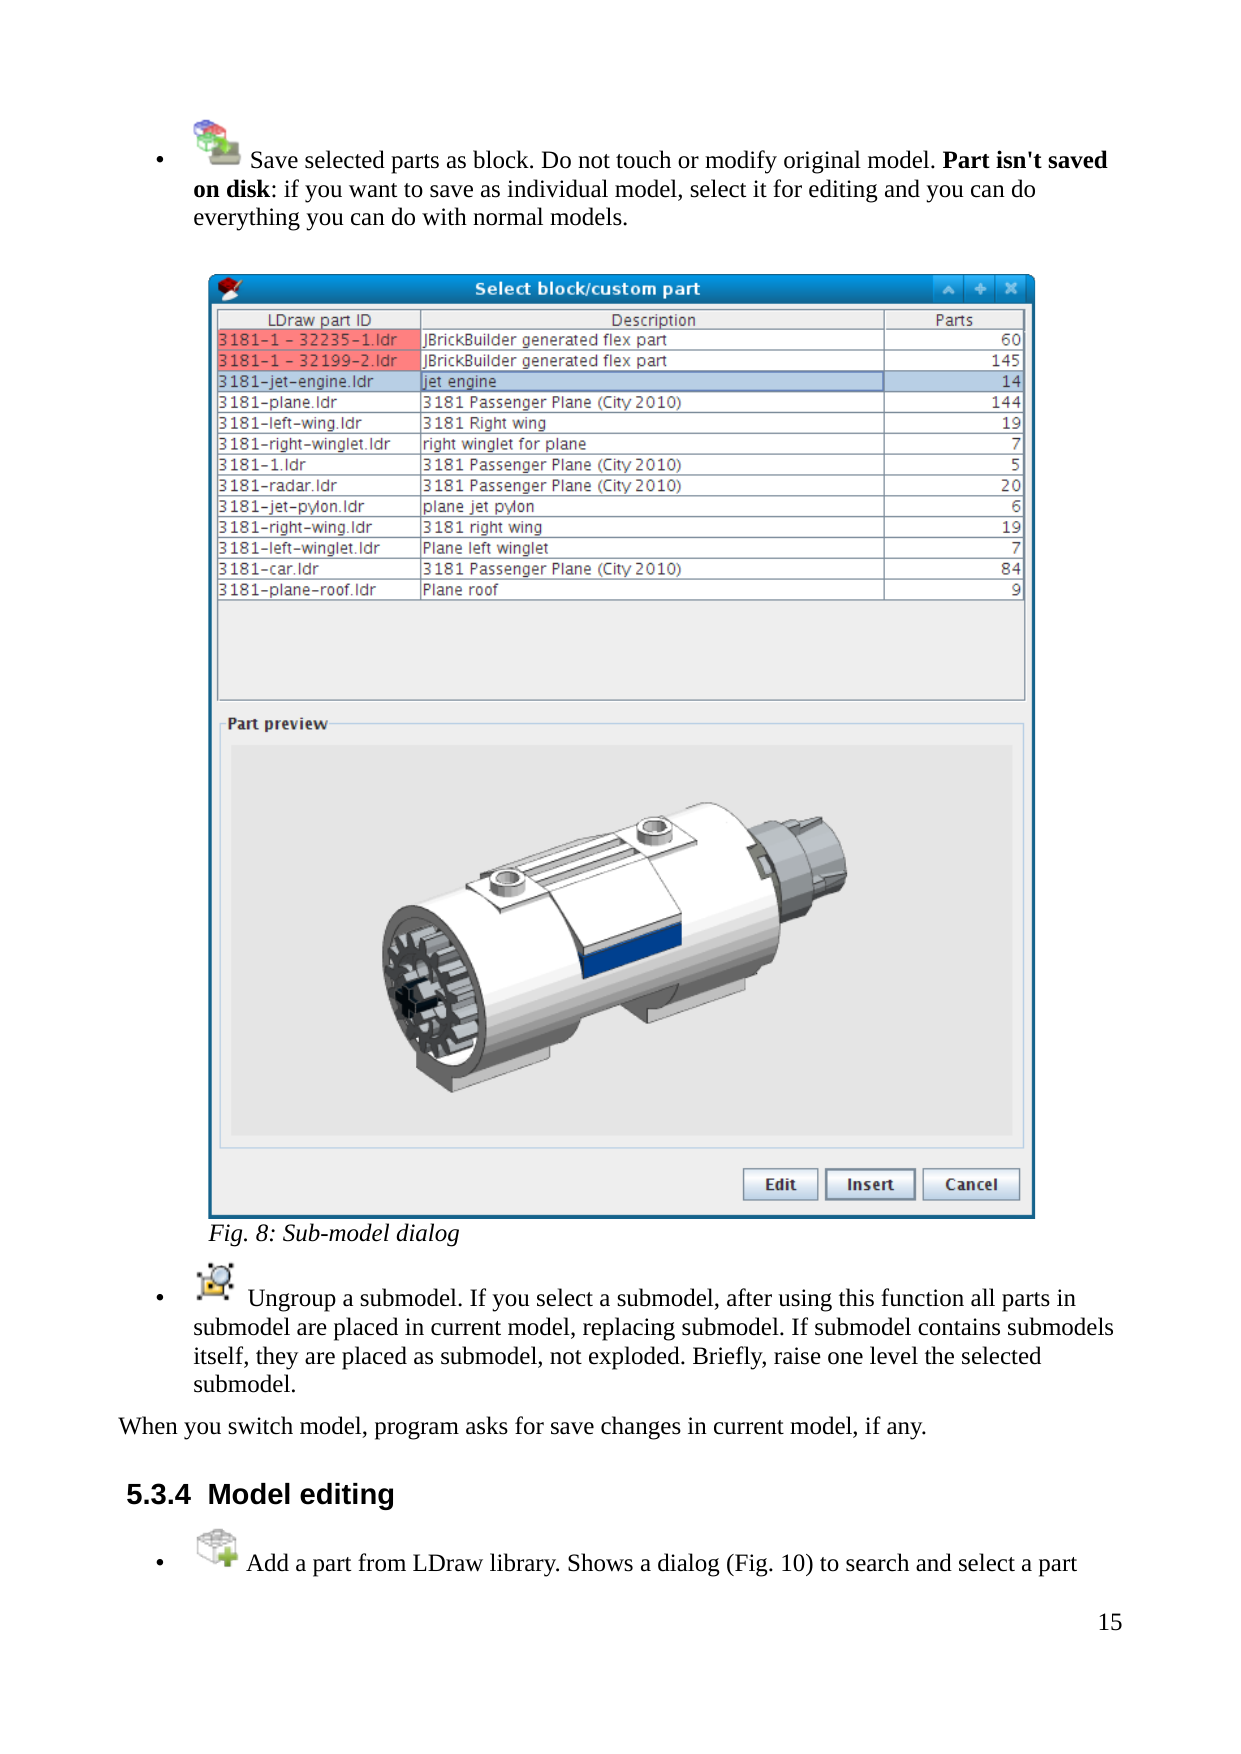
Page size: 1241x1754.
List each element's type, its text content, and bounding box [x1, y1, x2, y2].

picture [687, 283, 699, 294]
picture [613, 283, 628, 294]
list Save selected parts as block. Do not touch or modify original model. Part isn't saved on disk: if you want to save as individual model, select it for editing and you can do everything you can do with normal models. [156, 118, 1122, 231]
subtitle Model editing [118, 1477, 1122, 1511]
picture [193, 118, 244, 169]
picture [631, 285, 640, 294]
picture [643, 285, 655, 294]
picture [965, 274, 1026, 294]
picture [208, 277, 1035, 1219]
picture [476, 283, 485, 294]
picture [592, 285, 610, 294]
picture [505, 285, 513, 294]
picture [539, 282, 547, 294]
picture [488, 285, 496, 294]
picture [517, 283, 530, 294]
picture [556, 285, 564, 294]
list Ungroup a submodel. If you select a submodel, after using this function all parts in submodel are placed in current model, replacing submodel. If submodel contains submodels itself, they are placed as submodel, not exploded. Briefly, raise one level the selected submodel. [156, 244, 1122, 1398]
picture [193, 1523, 241, 1571]
list Fig. 8: Sub-model dialog [208, 1219, 1035, 1247]
picture [193, 1258, 241, 1307]
text When you switch model, program asks for save changes in current model, if any. [118, 1411, 1122, 1439]
list Add a part from LDraw library. Shows a dialog (Fig. 10) to search and select a part [156, 1523, 1122, 1576]
picture [934, 274, 963, 294]
picture [676, 285, 684, 294]
